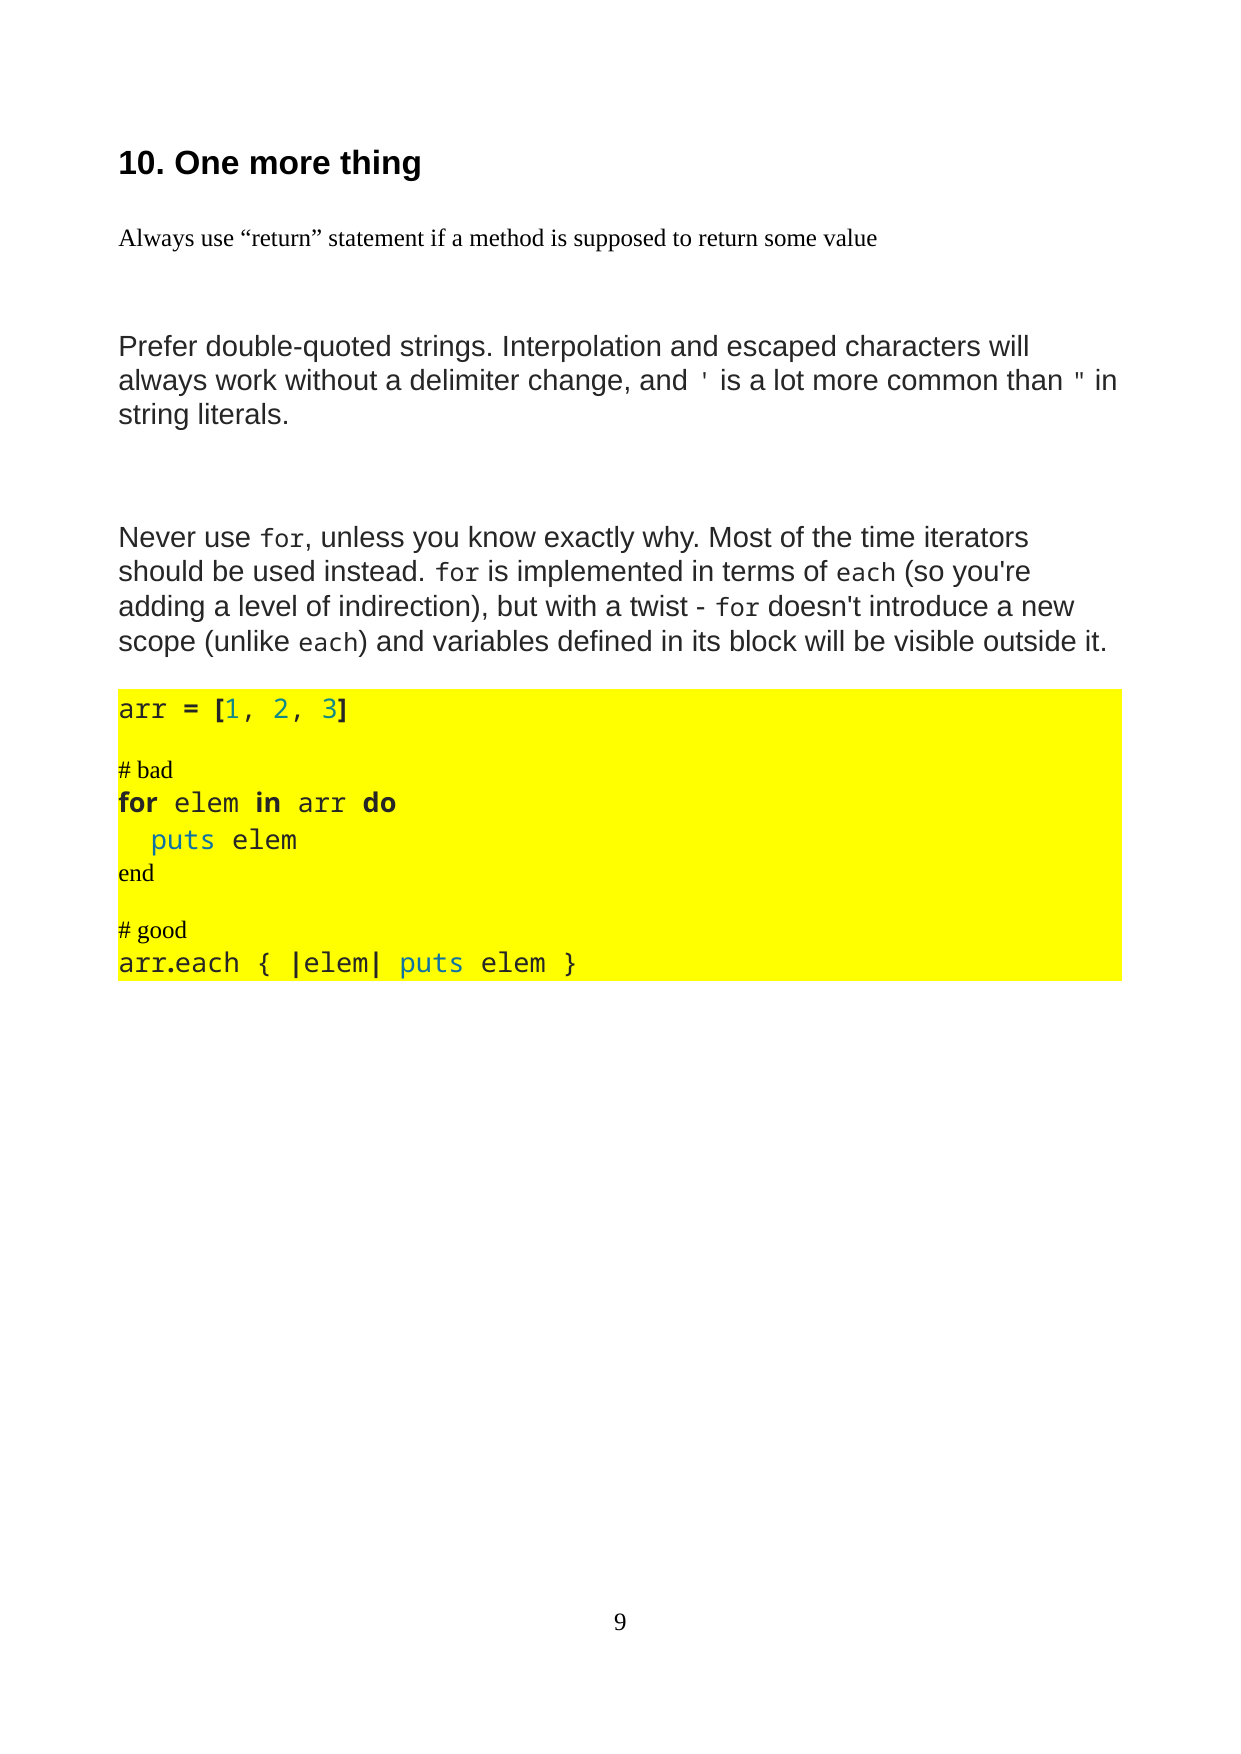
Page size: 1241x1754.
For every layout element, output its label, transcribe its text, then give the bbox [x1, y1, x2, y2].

text end [118, 858, 1122, 886]
text arr = [1, 2, 3] [118, 689, 1122, 726]
text for elem in arr do [118, 784, 1122, 821]
text Prefer double-quoted strings. Interpolation and escaped characters will always work without a delimiter change, and ' is a lot more common than " in string literals. [118, 329, 1122, 431]
text Always use “return” statement if a method is supposed to return some value [118, 223, 1122, 252]
text Never use for, unless you know exactly why. Most of the time iterators should be used instead. for is implemented in terms of each (so you're adding a level of indirection), but with a twist - for doesn't introduce a new scope (unlike each) and variables defined in its block will be visible outside it. [118, 519, 1122, 658]
text # bad [118, 755, 1122, 784]
text arr.each { |elem| puts elem } [118, 944, 1122, 981]
subtitle 10. One more thing [118, 143, 1122, 182]
text puts elem [118, 821, 1122, 858]
text # good [118, 915, 1122, 944]
